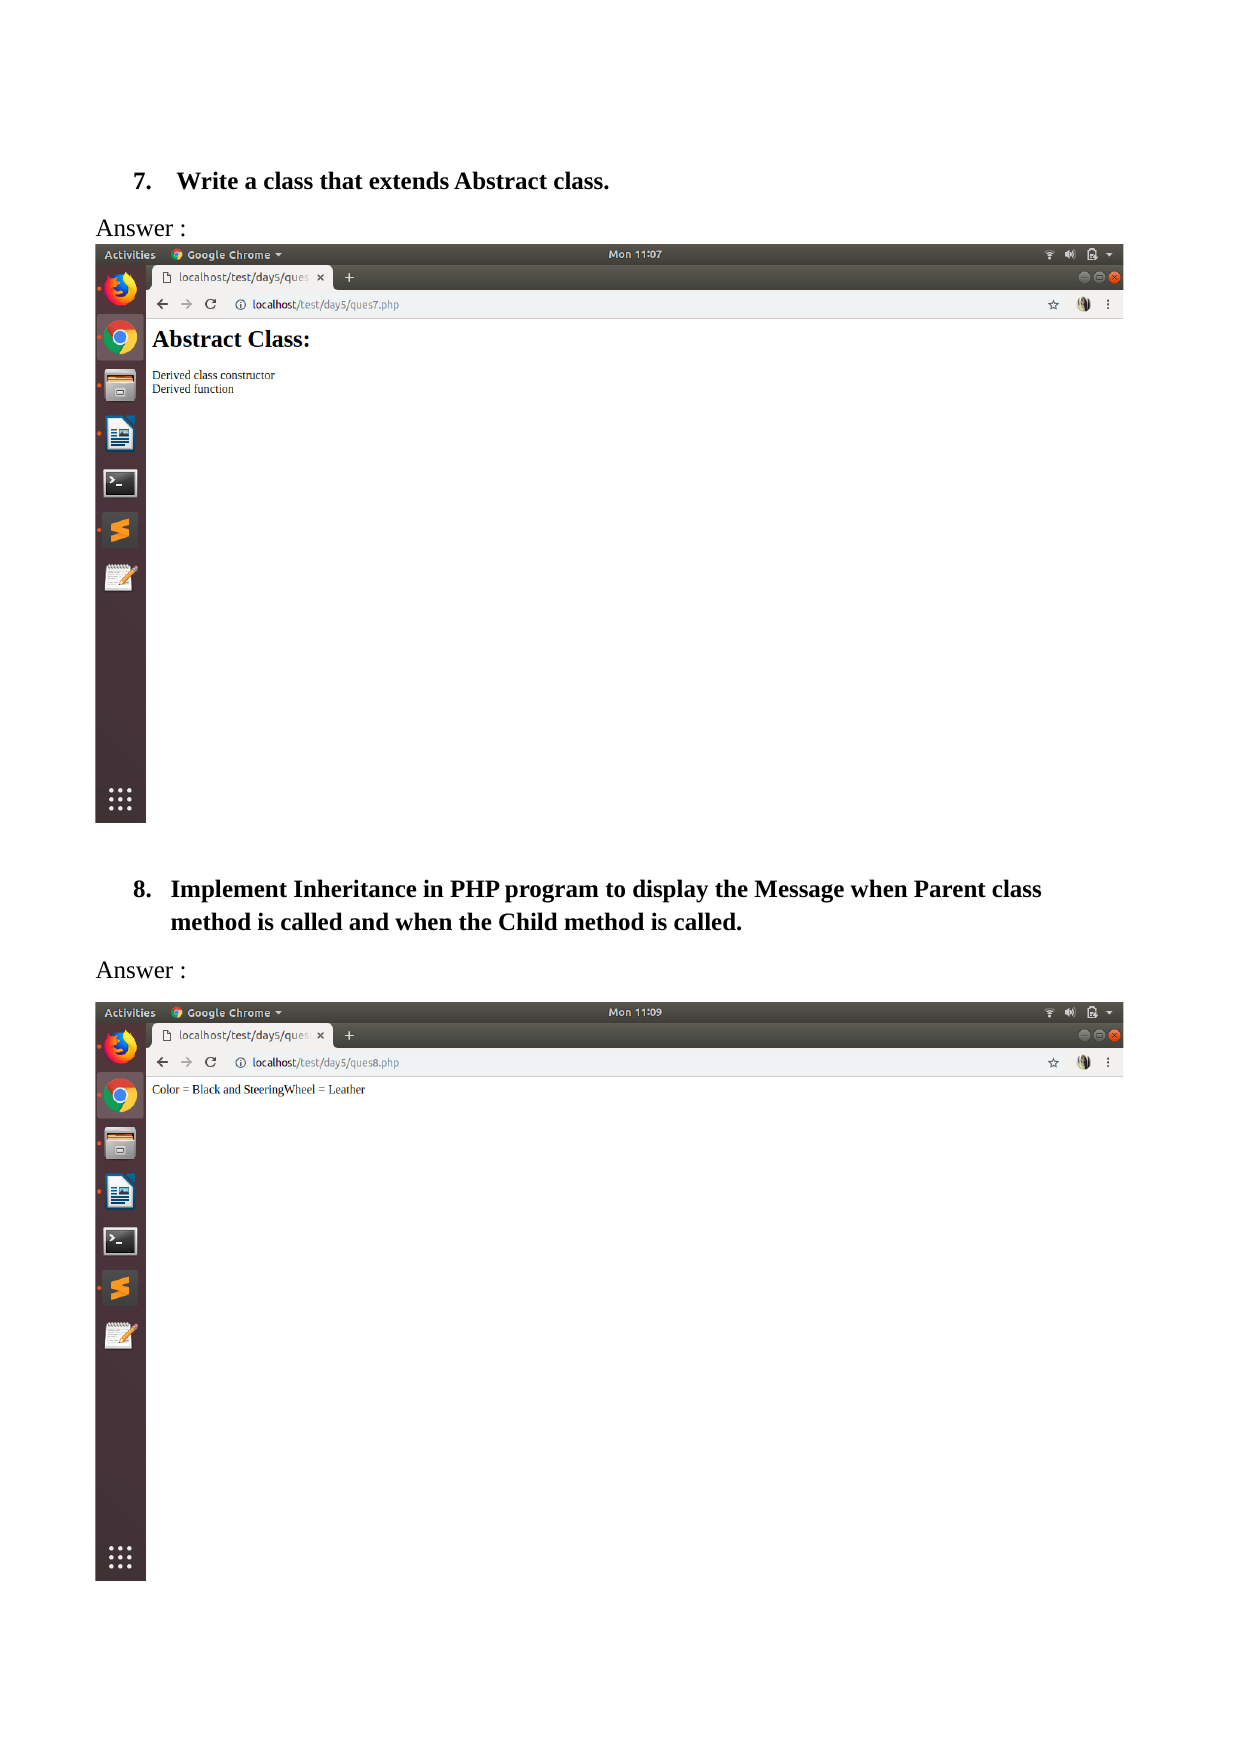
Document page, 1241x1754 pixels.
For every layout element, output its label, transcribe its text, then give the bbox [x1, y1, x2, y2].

list Write a class that extends Abstract class. [133, 166, 1123, 194]
text Answer : [95, 955, 1123, 984]
list Implement Inheritance in PHP program to display the Message when Parent class method is called and when the Child method is called. [133, 874, 1123, 936]
picture [95, 1002, 1124, 1581]
text Answer : [95, 213, 1123, 242]
picture [95, 244, 1124, 823]
